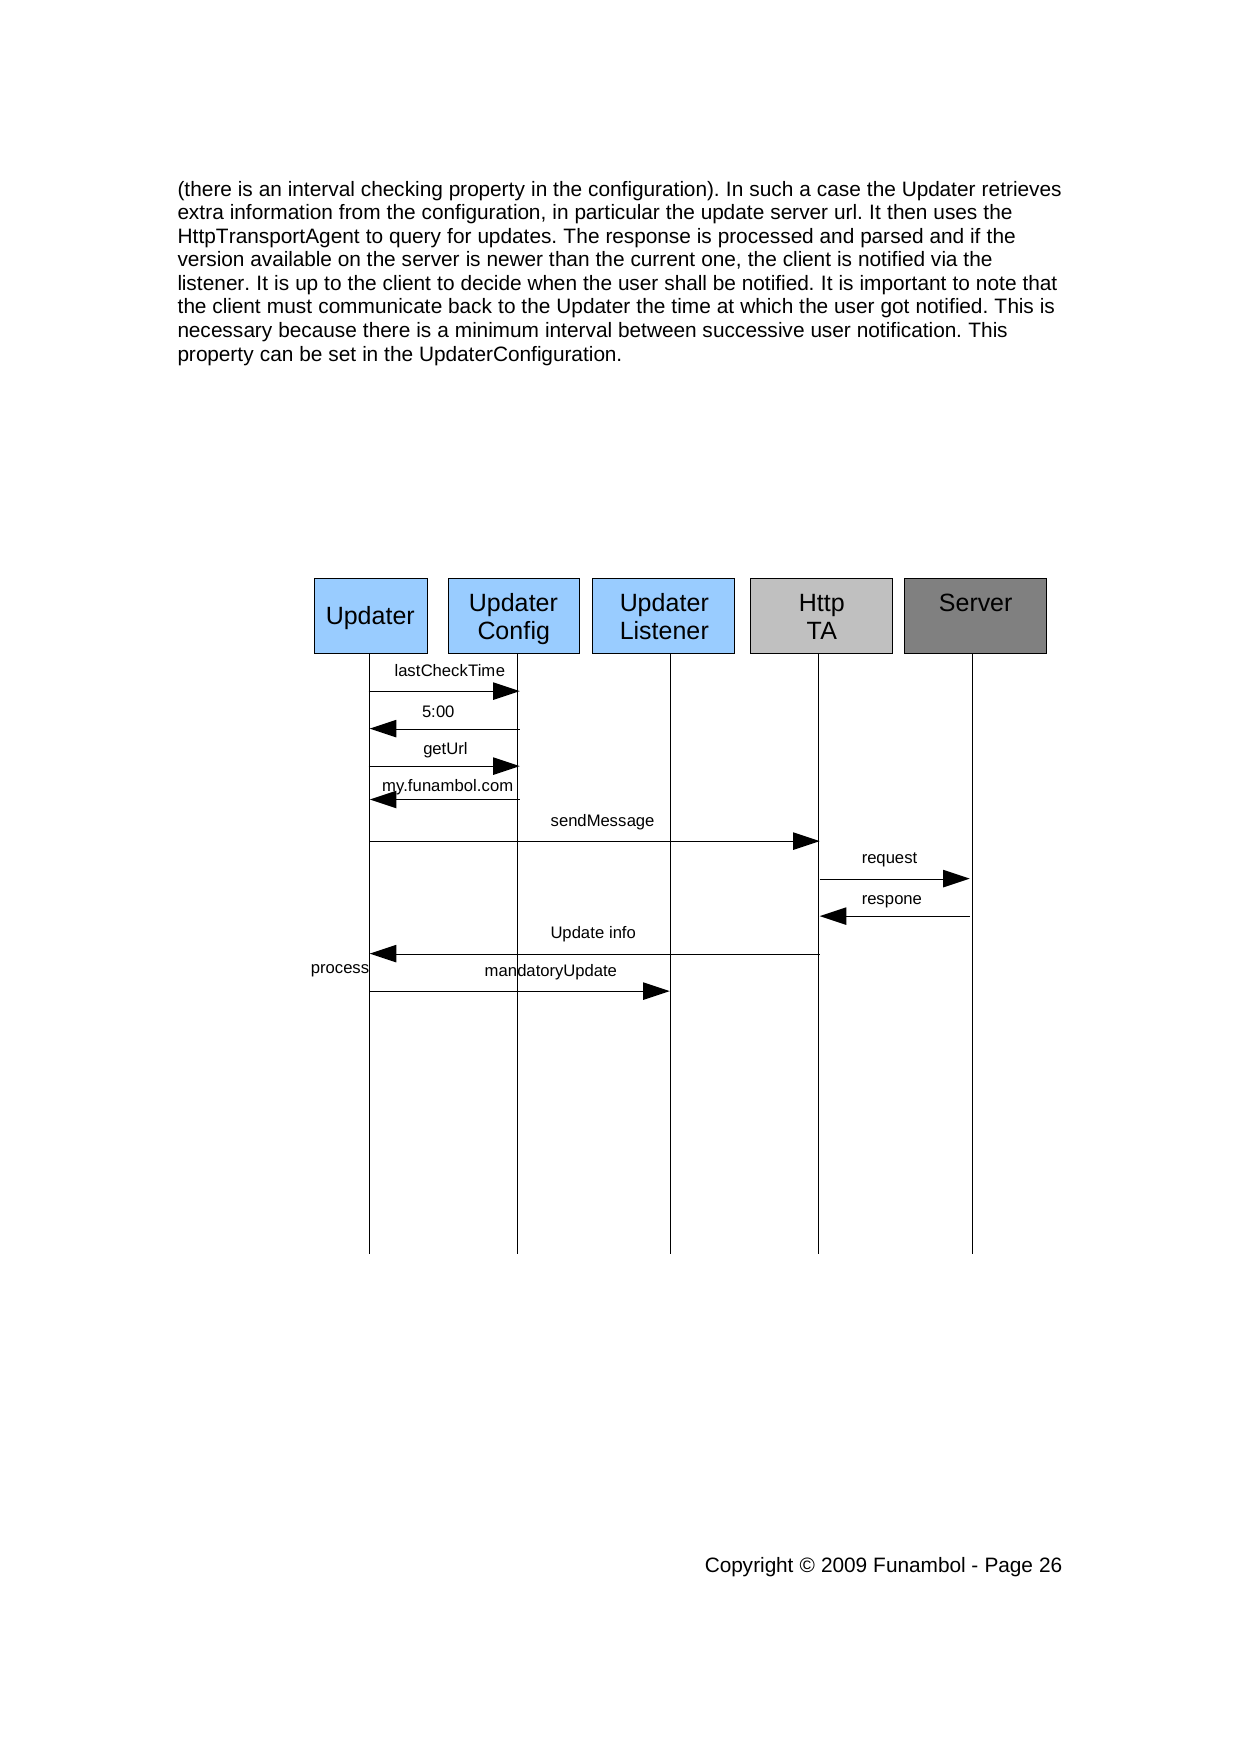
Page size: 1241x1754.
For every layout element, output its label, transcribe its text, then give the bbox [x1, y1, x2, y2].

text (there is an interval checking property in the configuration). In such a case the Updater retrieves extra information from the configuration, in particular the update server url. It then uses the HttpTransportAgent to query for updates. The response is processed and parsed and if the version available on the server is newer than the current one, the client is notified via the listener. It is up to the client to decide when the user shall be notified. It is important to note that the client must communicate back to the Updater the time at which the user got notified. This is necessary because there is a minimum interval between successive user notification. This property can be set in the UpdaterConfiguration. [177, 177, 1063, 366]
